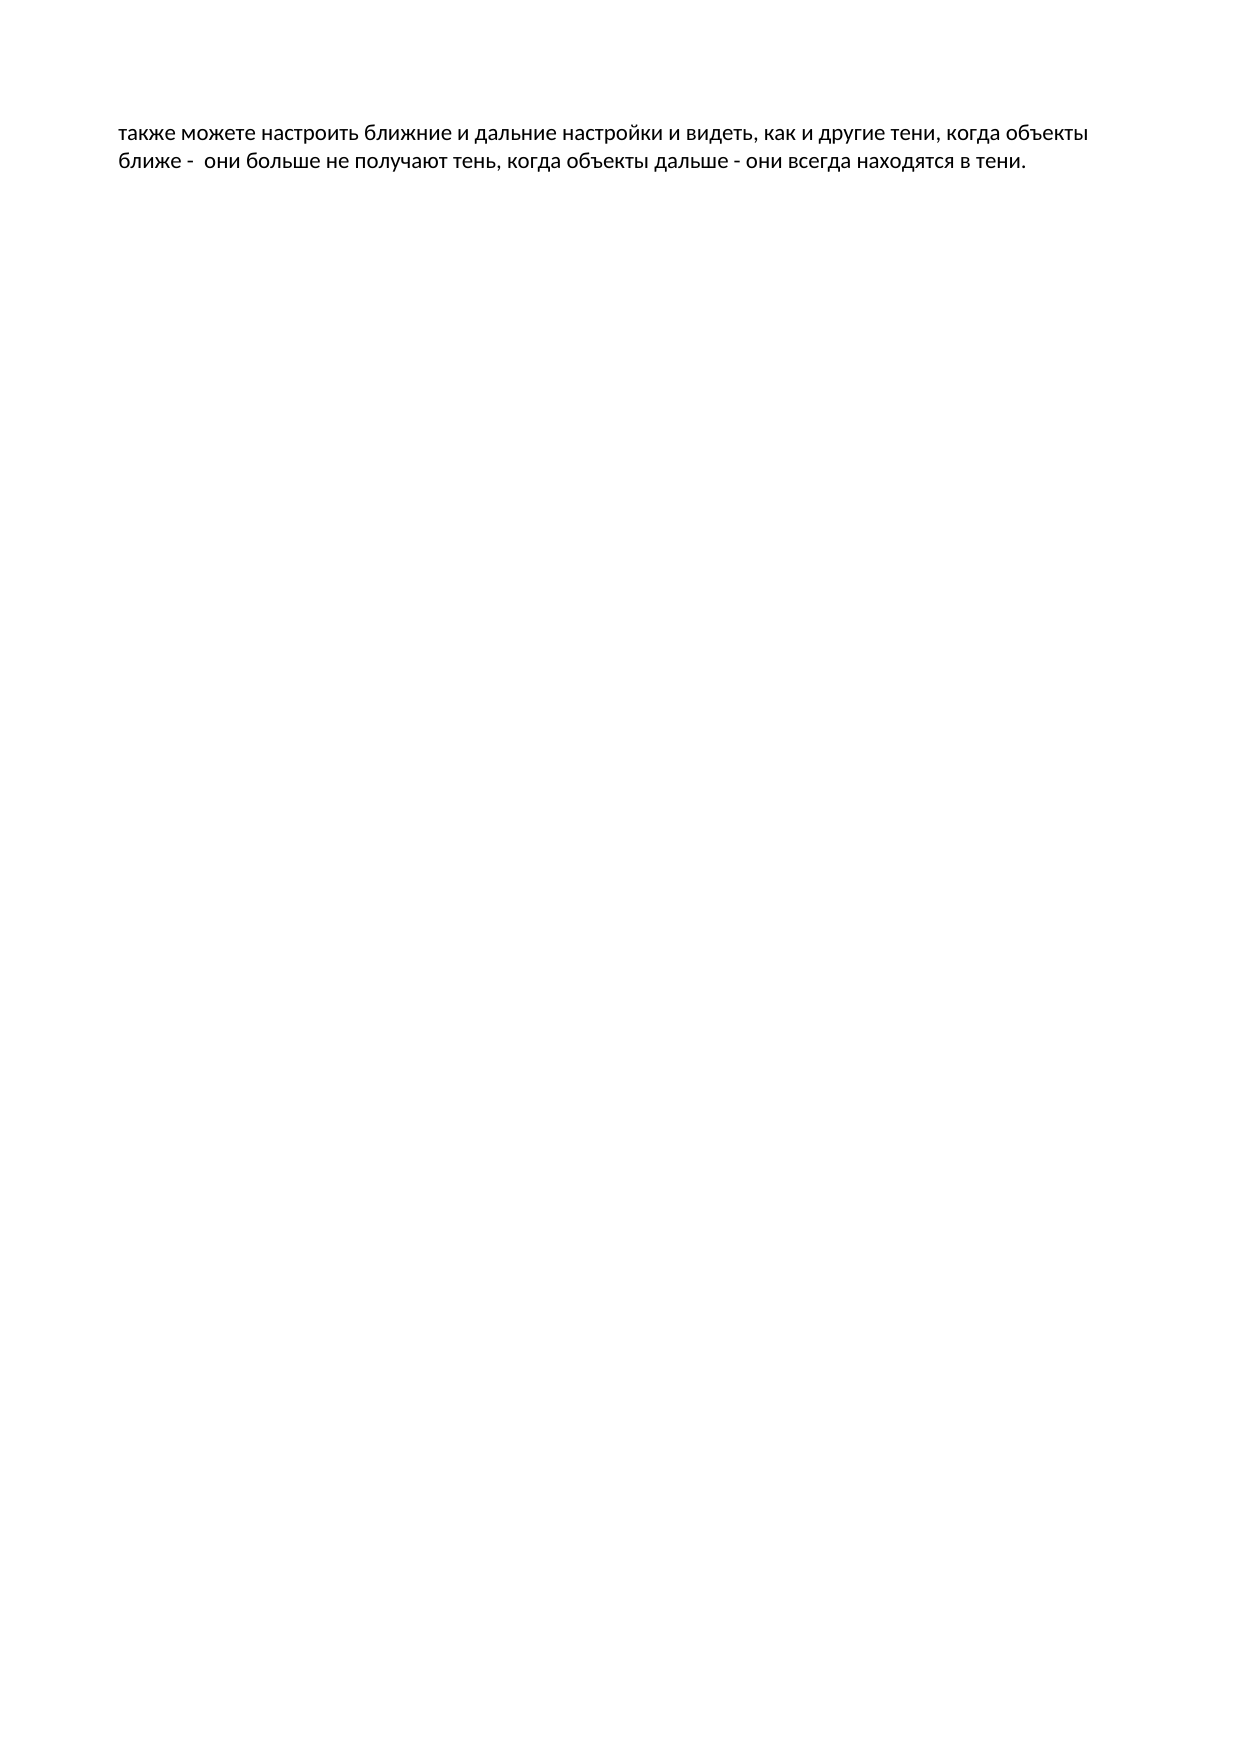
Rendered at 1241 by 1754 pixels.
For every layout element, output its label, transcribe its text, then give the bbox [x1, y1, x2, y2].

text также можете настроить ближние и дальние настройки и видеть, как и другие тени, когда объекты ближе - они больше не получают тень, когда объекты дальше - они всегда находятся в тени. [118, 118, 1122, 174]
